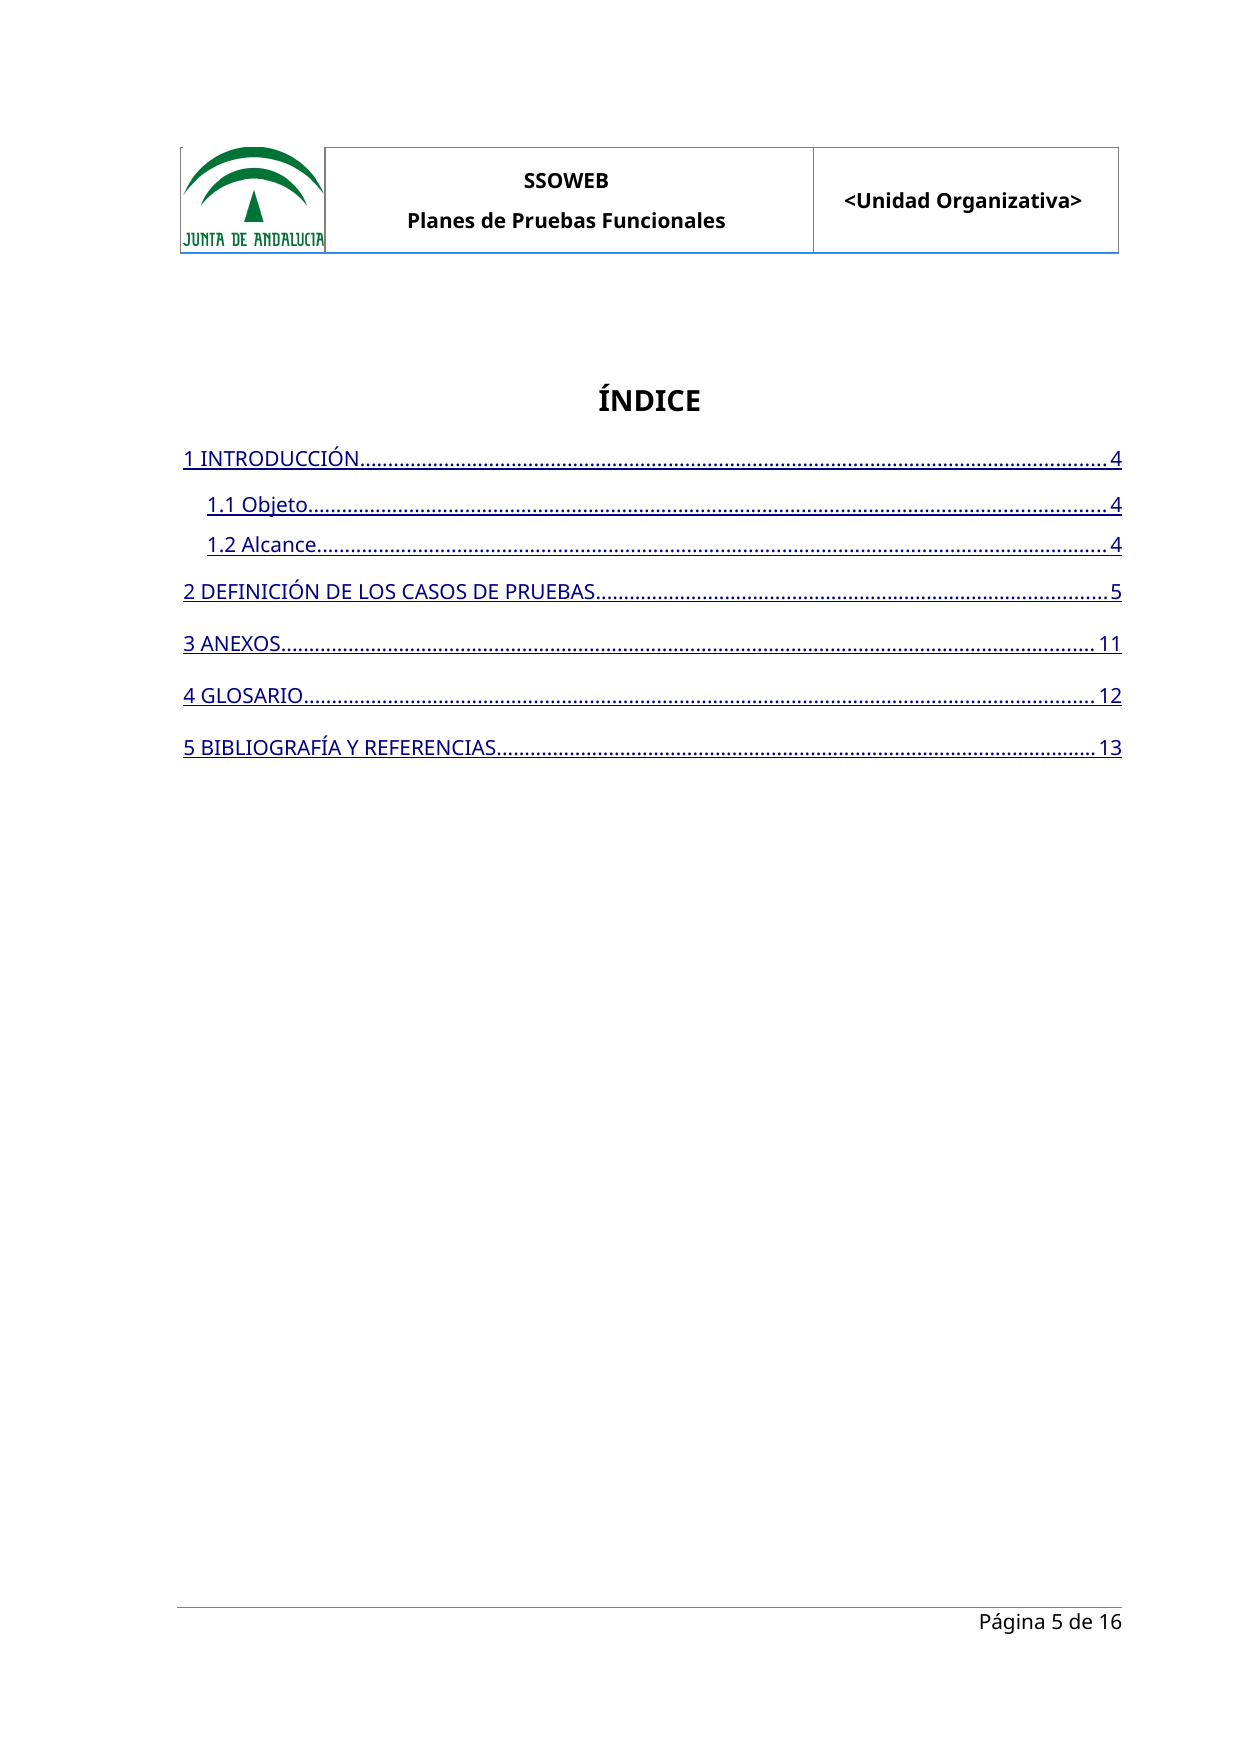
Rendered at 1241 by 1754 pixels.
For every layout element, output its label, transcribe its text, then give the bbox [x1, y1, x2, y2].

text 5 BIBLIOGRAFÍA Y REFERENCIAS 13 [183, 733, 1122, 757]
text 1 INTRODUCCIÓN 4 [183, 444, 1122, 468]
text 3 ANEXOS 11 [183, 629, 1122, 653]
text 1.2 Alcance 4 [207, 531, 1122, 555]
text 4 GLOSARIO 12 [183, 681, 1122, 705]
text 1.1 Objeto 4 [207, 490, 1122, 514]
text 2 DEFINICIÓN DE LOS CASOS DE PRUEBAS 5 [183, 577, 1122, 601]
subtitle ÍNDICE [177, 380, 1122, 420]
picture [183, 147, 324, 246]
